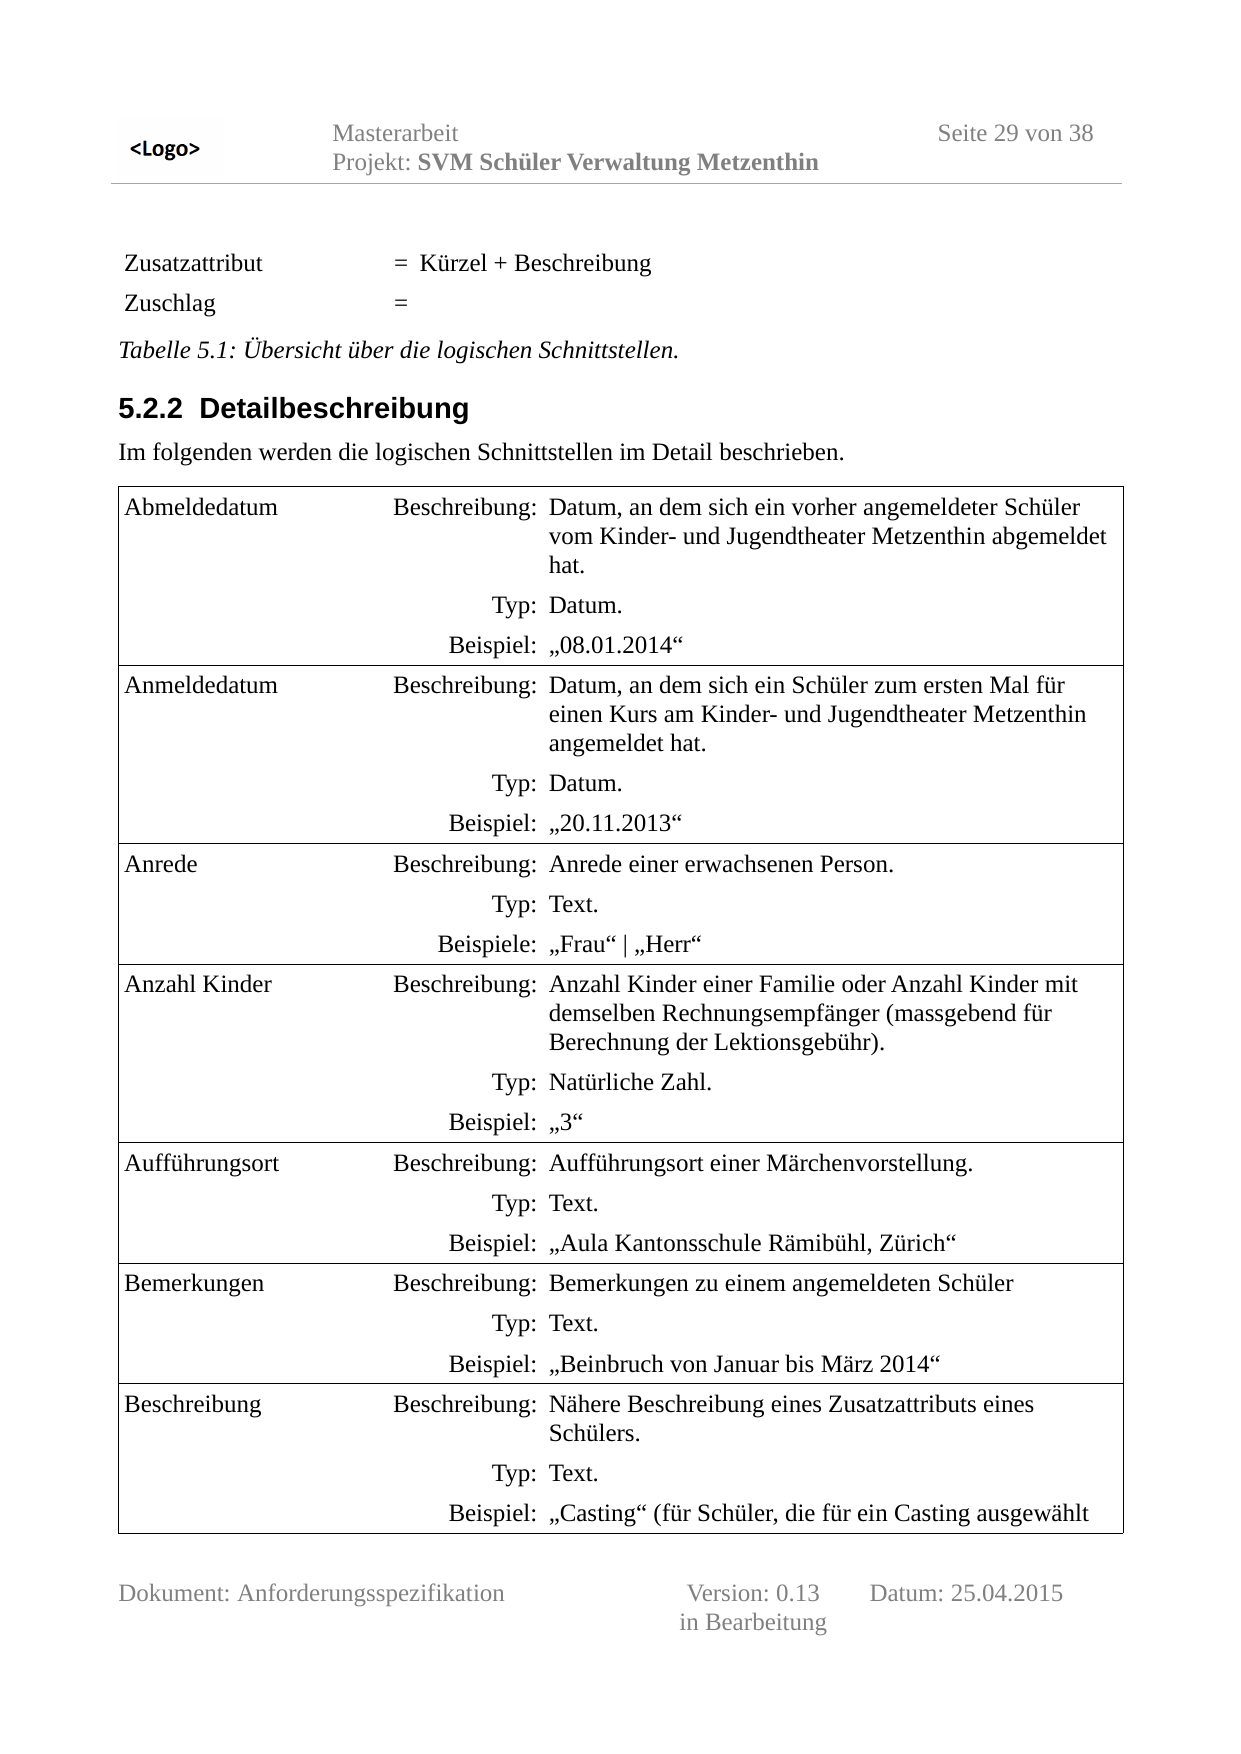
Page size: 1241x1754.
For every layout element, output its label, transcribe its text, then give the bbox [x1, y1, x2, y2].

table_cell Anzahl Kinder einer Familie oder Anzahl Kinder mit demselben Rechnungsempfänger (massgebend für Berechnung der Lektionsgebühr). [543, 965, 1123, 1061]
subtitle Detailbeschreibung [118, 391, 1122, 425]
table_cell Kürzel + Beschreibung [414, 243, 1123, 283]
table_cell Text. [543, 883, 1123, 923]
table_cell [119, 923, 384, 963]
table_header Datum, an dem sich ein vorher angemeldeter Schüler vom Kinder- und Jugendtheater Metzenthin abgemeldet hat. [543, 487, 1123, 584]
table_cell „Beinbruch von Januar bis März 2014“ [543, 1343, 1123, 1383]
table_cell Beschreibung: [384, 666, 543, 762]
table_cell Nähere Beschreibung eines Zusatzattributs eines Schülers. [543, 1384, 1123, 1452]
table_cell Typ: [384, 1303, 543, 1343]
text Tabelle 5.1: Übersicht über die logischen Schnittstellen. [118, 335, 1122, 364]
table_cell „Frau“ | „Herr“ [543, 923, 1123, 963]
table_cell Natürliche Zahl. [543, 1061, 1123, 1102]
table_cell Beispiel: [384, 1102, 543, 1142]
table_cell Typ: [384, 1182, 543, 1222]
table_cell = [384, 243, 413, 283]
table_cell Beschreibung: [384, 1143, 543, 1182]
table_cell „3“ [543, 1102, 1123, 1142]
table_cell [119, 883, 384, 923]
table_header Beschreibung: [384, 487, 543, 584]
table_header Abmeldedatum [119, 487, 384, 584]
table_cell = [384, 283, 413, 323]
table_cell Beschreibung: [384, 1264, 543, 1303]
table_cell Anzahl Kinder [119, 965, 384, 1061]
table_cell [119, 803, 384, 843]
table_cell Beispiel: [384, 1343, 543, 1383]
table_cell Beispiel: [384, 803, 543, 843]
table_cell „20.11.2013“ [543, 803, 1123, 843]
table_cell [119, 1222, 384, 1262]
table_cell Zusatzattribut [118, 243, 384, 283]
table_cell Typ: [384, 584, 543, 624]
table_cell Bemerkungen [119, 1264, 384, 1303]
table_cell [119, 1061, 384, 1102]
table_cell Typ: [384, 883, 543, 923]
table_cell Datum, an dem sich ein Schüler zum ersten Mal für einen Kurs am Kinder- und Jugendtheater Metzenthin angemeldet hat. [543, 666, 1123, 762]
table_cell Beschreibung: [384, 1384, 543, 1452]
table_cell Aufführungsort einer Märchenvorstellung. [543, 1143, 1123, 1182]
table_cell Anrede einer erwachsenen Person. [543, 844, 1123, 883]
text Im folgenden werden die logischen Schnittstellen im Detail beschrieben. [118, 437, 1122, 466]
table_cell „08.01.2014“ [543, 624, 1123, 664]
table_cell Beispiel: [384, 1222, 543, 1262]
table_cell Beispiel: [384, 1493, 543, 1533]
table_cell Beschreibung: [384, 844, 543, 883]
table_cell Text. [543, 1182, 1123, 1222]
table_cell [119, 1452, 384, 1492]
table_cell [119, 1102, 384, 1142]
table_cell Typ: [384, 1452, 543, 1492]
table_cell Aufführungsort [119, 1143, 384, 1182]
table_cell Text. [543, 1452, 1123, 1492]
table_cell Zuschlag [118, 283, 384, 323]
table_cell Text. [543, 1303, 1123, 1343]
table_cell [119, 1303, 384, 1343]
table_cell Datum. [543, 763, 1123, 803]
table_cell [119, 584, 384, 624]
table_cell [119, 624, 384, 664]
table_cell [119, 1493, 384, 1533]
table_cell „Aula Kantonsschule Rämibühl, Zürich“ [543, 1222, 1123, 1262]
table_cell [119, 1182, 384, 1222]
table_cell Anrede [119, 844, 384, 883]
table_cell [119, 1343, 384, 1383]
table_cell Beschreibung [119, 1384, 384, 1452]
table_cell „Casting“ (für Schüler, die für ein Casting ausgewählt [543, 1493, 1123, 1533]
table_cell Anmeldedatum [119, 666, 384, 762]
table_cell Beispiel: [384, 624, 543, 664]
table_cell [414, 283, 1123, 323]
table_cell Beschreibung: [384, 965, 543, 1061]
table_cell Typ: [384, 763, 543, 803]
table_cell Beispiele: [384, 923, 543, 963]
table_cell Typ: [384, 1061, 543, 1102]
table_cell Datum. [543, 584, 1123, 624]
picture [118, 118, 224, 183]
table_cell [119, 763, 384, 803]
table_cell Bemerkungen zu einem angemeldeten Schüler [543, 1264, 1123, 1303]
